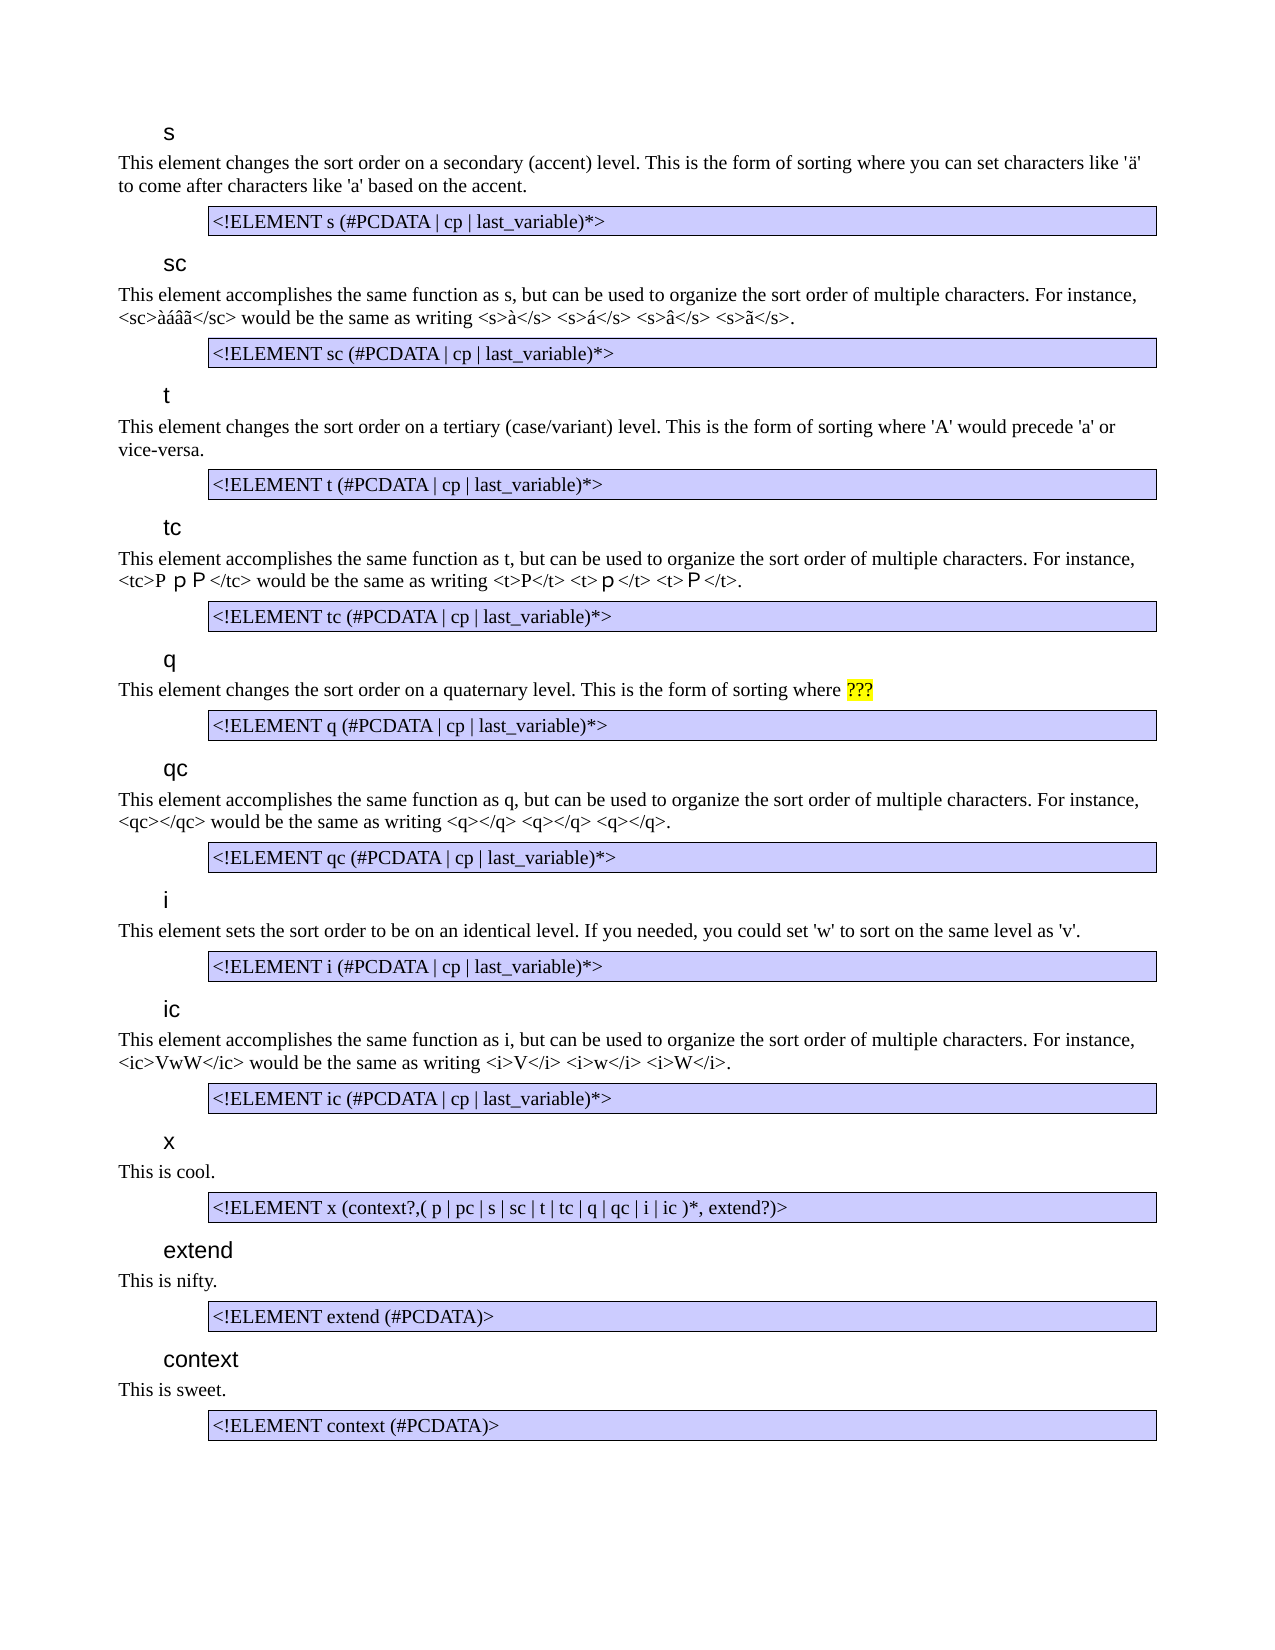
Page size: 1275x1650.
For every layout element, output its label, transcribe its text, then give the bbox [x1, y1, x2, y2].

subtitle q [163, 646, 1157, 672]
text <!ELEMENT s (#PCDATA | cp | last_variable)*> [209, 207, 1156, 235]
subtitle s [163, 118, 1157, 145]
text <!ELEMENT q (#PCDATA | cp | last_variable)*> [209, 711, 1156, 740]
text This element accomplishes the same function as s, but can be used to organize the sort order of multiple characters. For instance, <sc>àáâã</sc> would be the same as writing <s>à</s> <s>á</s> <s>â</s> <s>ã</s>. [118, 283, 1157, 328]
subtitle qc [163, 755, 1157, 781]
text This element changes the sort order on a quaternary level. This is the form of sorting where ??? [118, 678, 1157, 701]
text This element changes the sort order on a secondary (accent) level. This is the form of sorting where you can set characters like 'ä' to come after characters like 'a' based on the accent. [118, 151, 1157, 197]
text <!ELEMENT context (#PCDATA)> [209, 1411, 1156, 1440]
subtitle x [163, 1127, 1157, 1154]
text <!ELEMENT x (context?,( p | pc | s | sc | t | tc | q | qc | i | ic )*, extend?)> [209, 1193, 1156, 1222]
text This element changes the sort order on a tertiary (case/variant) level. This is the form of sorting where 'A' would precede 'a' or vice-versa. [118, 415, 1157, 460]
subtitle tc [163, 514, 1157, 541]
text This element accomplishes the same function as t, but can be used to organize the sort order of multiple characters. For instance, <tc>PｐＰ</tc> would be the same as writing <t>P</t> <t>ｐ</t> <t>Ｐ</t>. [118, 547, 1157, 592]
text <!ELEMENT extend (#PCDATA)> [209, 1302, 1156, 1331]
text <!ELEMENT qc (#PCDATA | cp | last_variable)*> [209, 843, 1156, 872]
subtitle t [163, 382, 1157, 409]
text This is cool. [118, 1160, 1157, 1183]
text This element accomplishes the same function as q, but can be used to organize the sort order of multiple characters. For instance, <qc></qc> would be the same as writing <q></q> <q></q> <q></q>. [118, 787, 1157, 833]
text This element accomplishes the same function as i, but can be used to organize the sort order of multiple characters. For instance, <ic>VwW</ic> would be the same as writing <i>V</i> <i>w</i> <i>W</i>. [118, 1028, 1157, 1074]
text This is sweet. [118, 1378, 1157, 1401]
subtitle ic [163, 996, 1157, 1022]
subtitle sc [163, 250, 1157, 277]
text <!ELEMENT ic (#PCDATA | cp | last_variable)*> [209, 1084, 1156, 1113]
subtitle extend [163, 1237, 1157, 1263]
text <!ELEMENT tc (#PCDATA | cp | last_variable)*> [209, 602, 1156, 631]
text <!ELEMENT i (#PCDATA | cp | last_variable)*> [209, 952, 1156, 981]
text This element sets the sort order to be on an identical level. If you needed, you could set 'w' to sort on the same level as 'v'. [118, 919, 1157, 942]
subtitle i [163, 887, 1157, 913]
text <!ELEMENT t (#PCDATA | cp | last_variable)*> [209, 470, 1156, 499]
text <!ELEMENT sc (#PCDATA | cp | last_variable)*> [209, 339, 1156, 367]
text This is nifty. [118, 1269, 1157, 1292]
subtitle context [163, 1346, 1157, 1372]
